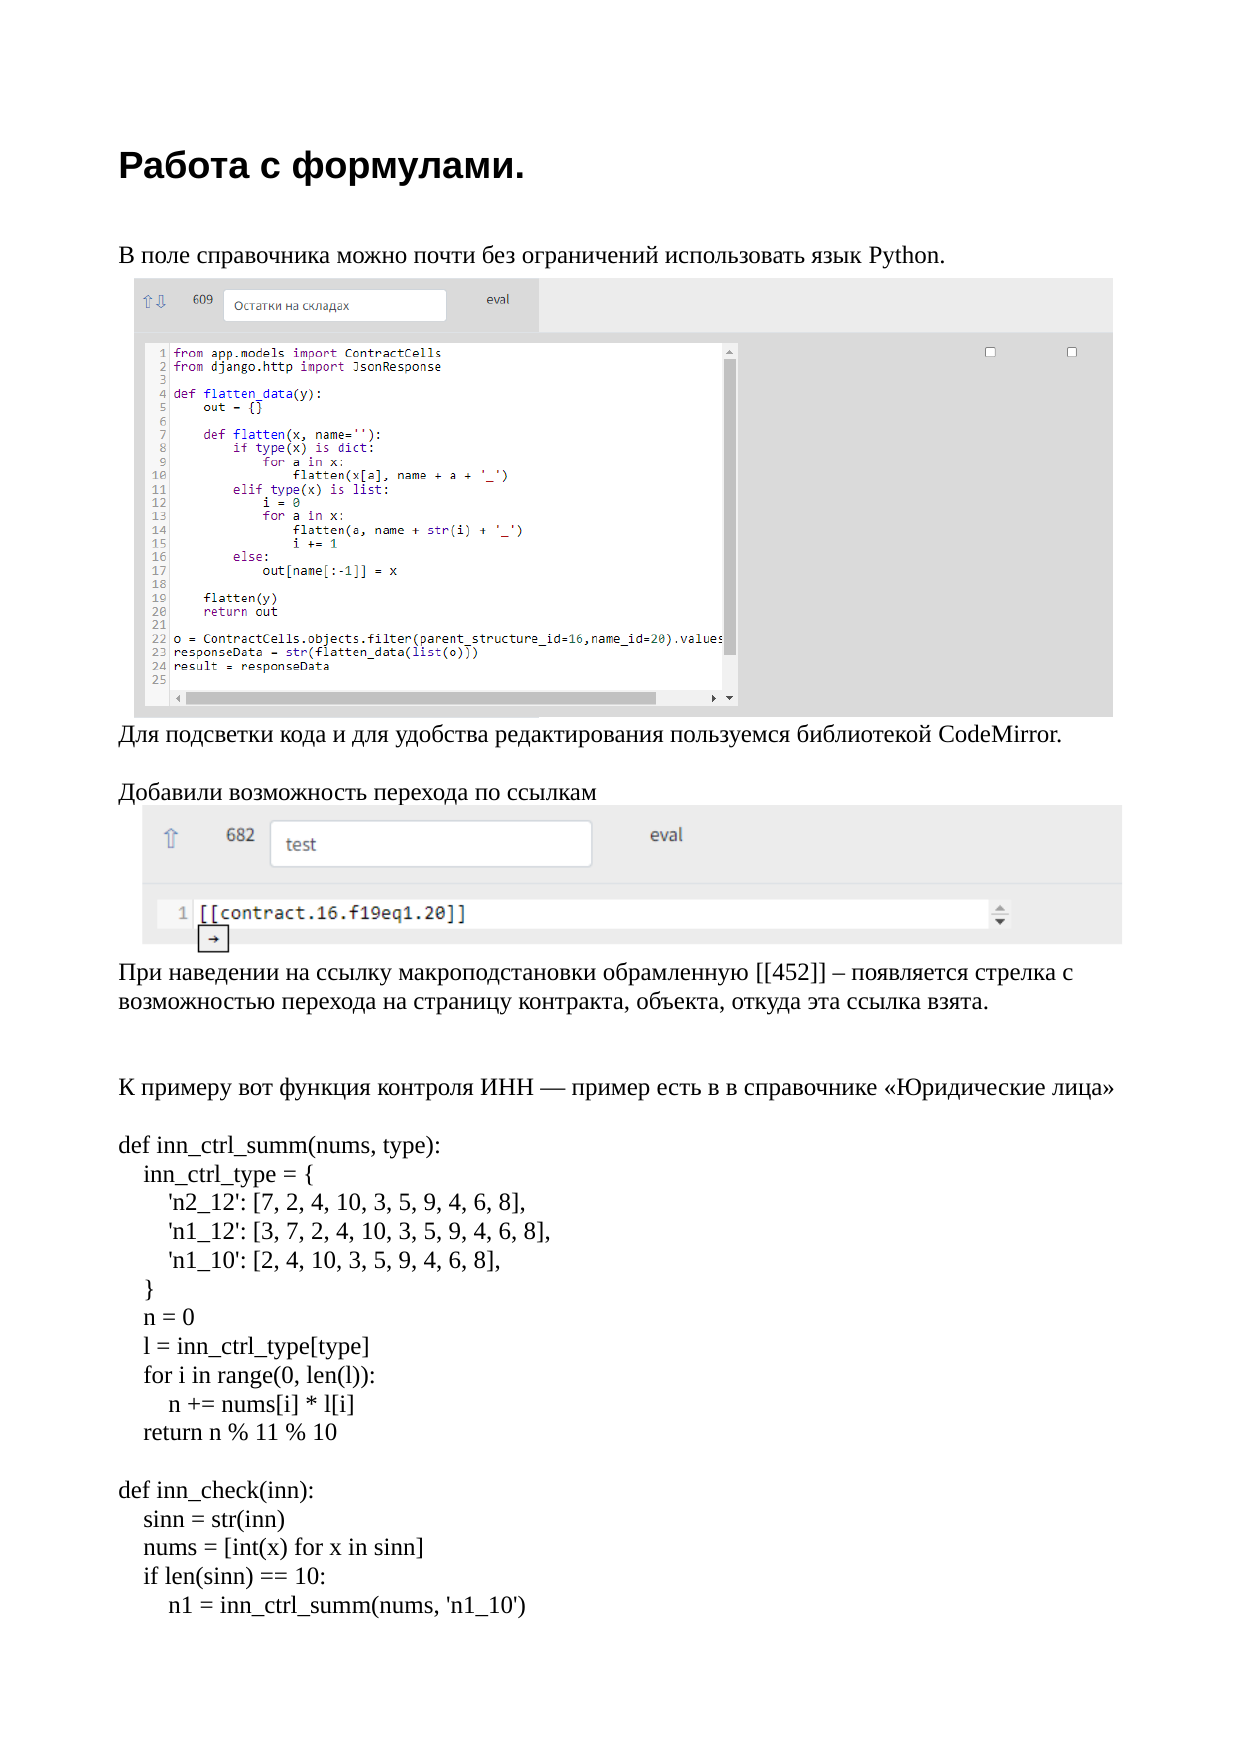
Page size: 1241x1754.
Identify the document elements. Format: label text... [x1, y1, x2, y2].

text 'n1_12': [3, 7, 2, 4, 10, 3, 5, 9, 4, 6, 8], [118, 1216, 1122, 1245]
text nums = [int(x) for x in sinn] [118, 1532, 1122, 1561]
text Для подсветки кода и для удобства редактирования пользуемся библиотекой CodeMirror. [118, 720, 1122, 748]
text n1 = inn_ctrl_summ(nums, 'n1_10') [118, 1590, 1122, 1619]
text Добавили возможность перехода по ссылкам [118, 777, 1122, 805]
text l = inn_ctrl_type[type] [118, 1331, 1122, 1360]
text n += nums[i] * l[i] [118, 1389, 1122, 1417]
text sinn = str(inn) [118, 1504, 1122, 1532]
text def inn_ctrl_summ(nums, type): [118, 1130, 1122, 1159]
text def inn_check(inn): [118, 1475, 1122, 1504]
text } [118, 1274, 1122, 1302]
text return n % 11 % 10 [118, 1417, 1122, 1446]
text if len(sinn) == 10: [118, 1561, 1122, 1590]
text 'n1_10': [2, 4, 10, 3, 5, 9, 4, 6, 8], [118, 1245, 1122, 1274]
text К примеру вот функция контроля ИНН — пример есть в в справочнике «Юридические лица» [118, 1072, 1122, 1101]
text В поле справочника можно почти без ограничений использовать язык Python. [118, 241, 1122, 269]
text inn_ctrl_type = { [118, 1159, 1122, 1187]
subtitle Работа с формулами. [118, 143, 1122, 187]
text for i in range(0, len(l)): [118, 1360, 1122, 1389]
text n = 0 [118, 1302, 1122, 1331]
text 'n2_12': [7, 2, 4, 10, 3, 5, 9, 4, 6, 8], [118, 1187, 1122, 1216]
text При наведении на ссылку макроподстановки обрамленную [[452]] – появляется стрелка с возможностью перехода на страницу контракта, объекта, откуда эта ссылка взята. [118, 958, 1122, 1015]
